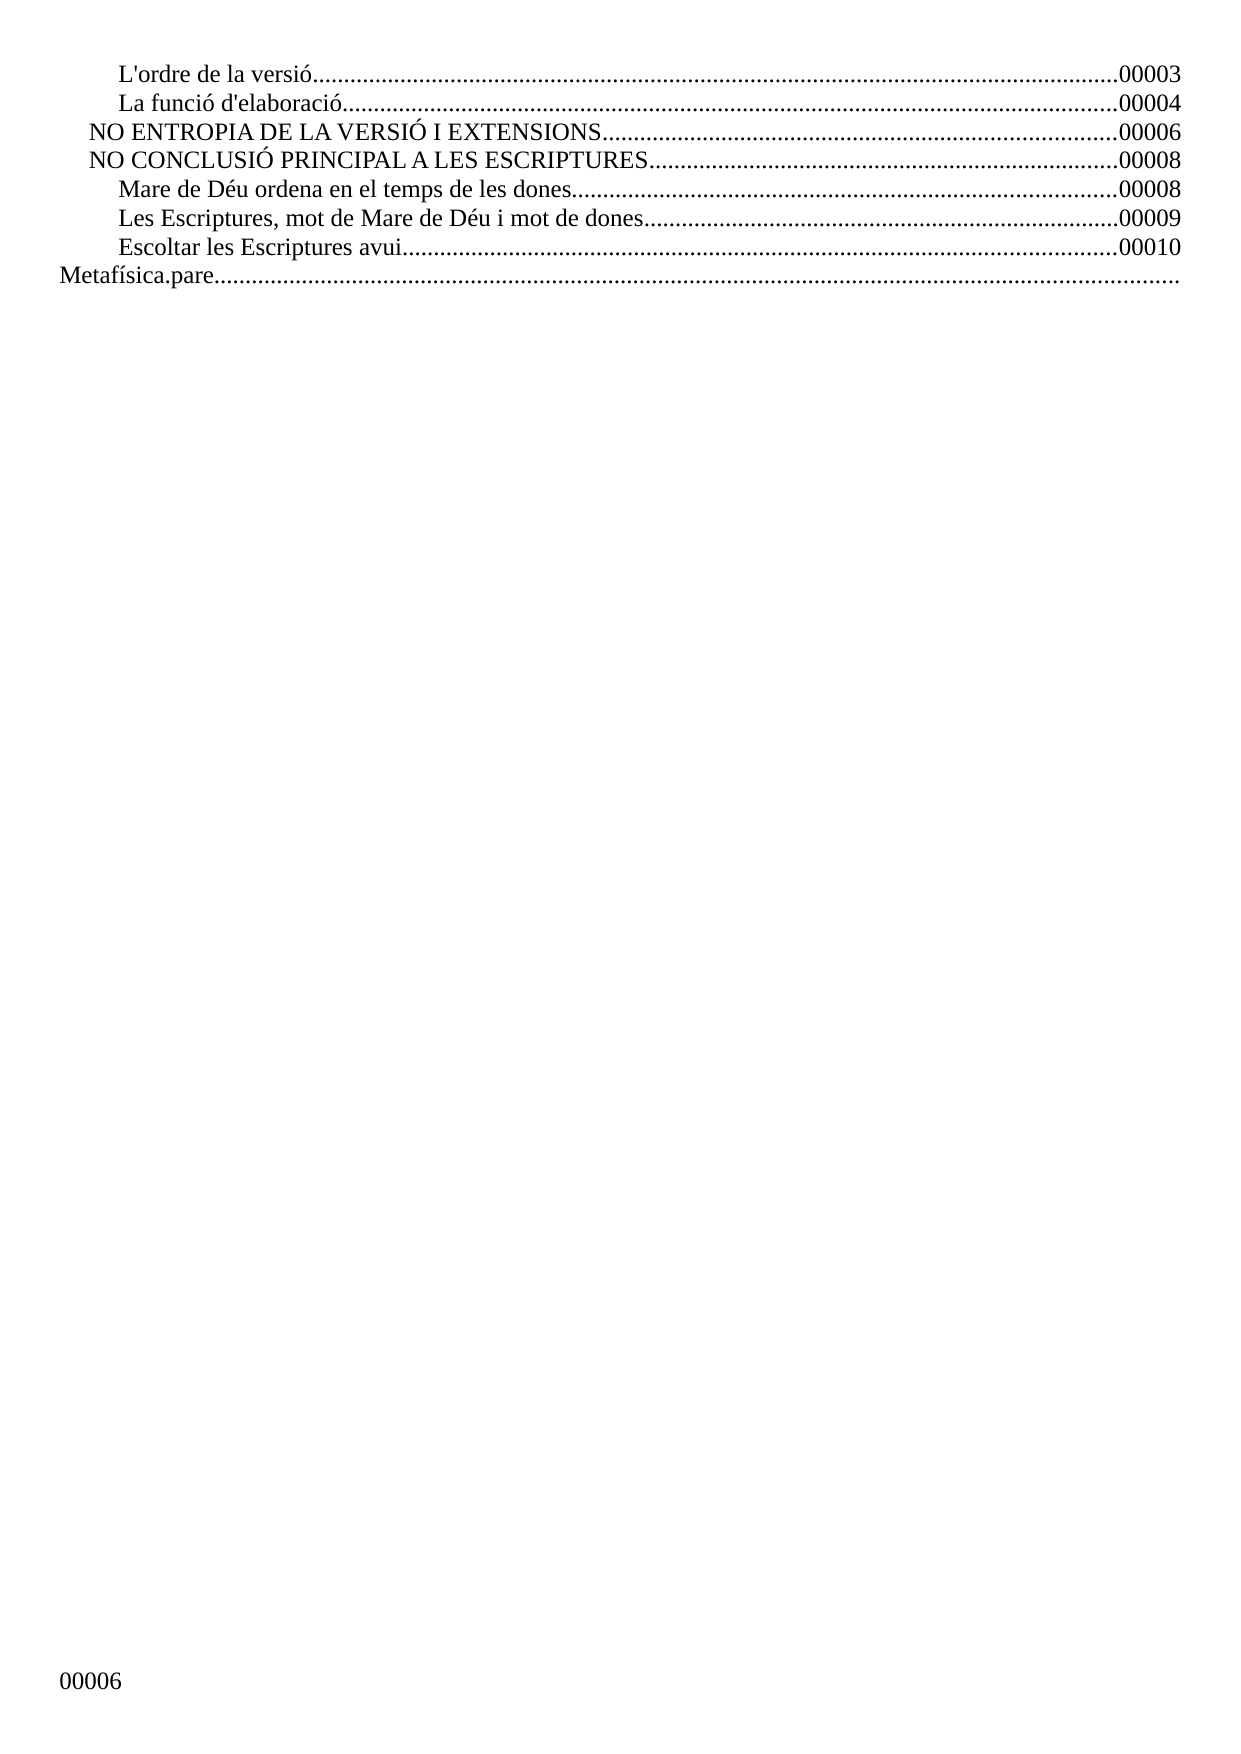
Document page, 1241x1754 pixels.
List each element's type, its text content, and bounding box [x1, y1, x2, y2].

text Mare de Déu ordena en el temps de les dones 00008 [118, 174, 1181, 203]
text Escoltar les Escriptures avui 00010 [118, 232, 1181, 260]
text NO CONCLUSIÓ PRINCIPAL A LES ESCRIPTURES 00008 [88, 145, 1181, 174]
text Les Escriptures, mot de Mare de Déu i mot de dones 00009 [118, 203, 1181, 232]
text NO ENTROPIA DE LA VERSIÓ I EXTENSIONS 00006 [88, 117, 1181, 145]
text La funció d'elaboració 00004 [118, 88, 1181, 117]
text Metafísica.pare [59, 260, 1181, 289]
text L'ordre de la versió 00003 [118, 59, 1181, 88]
